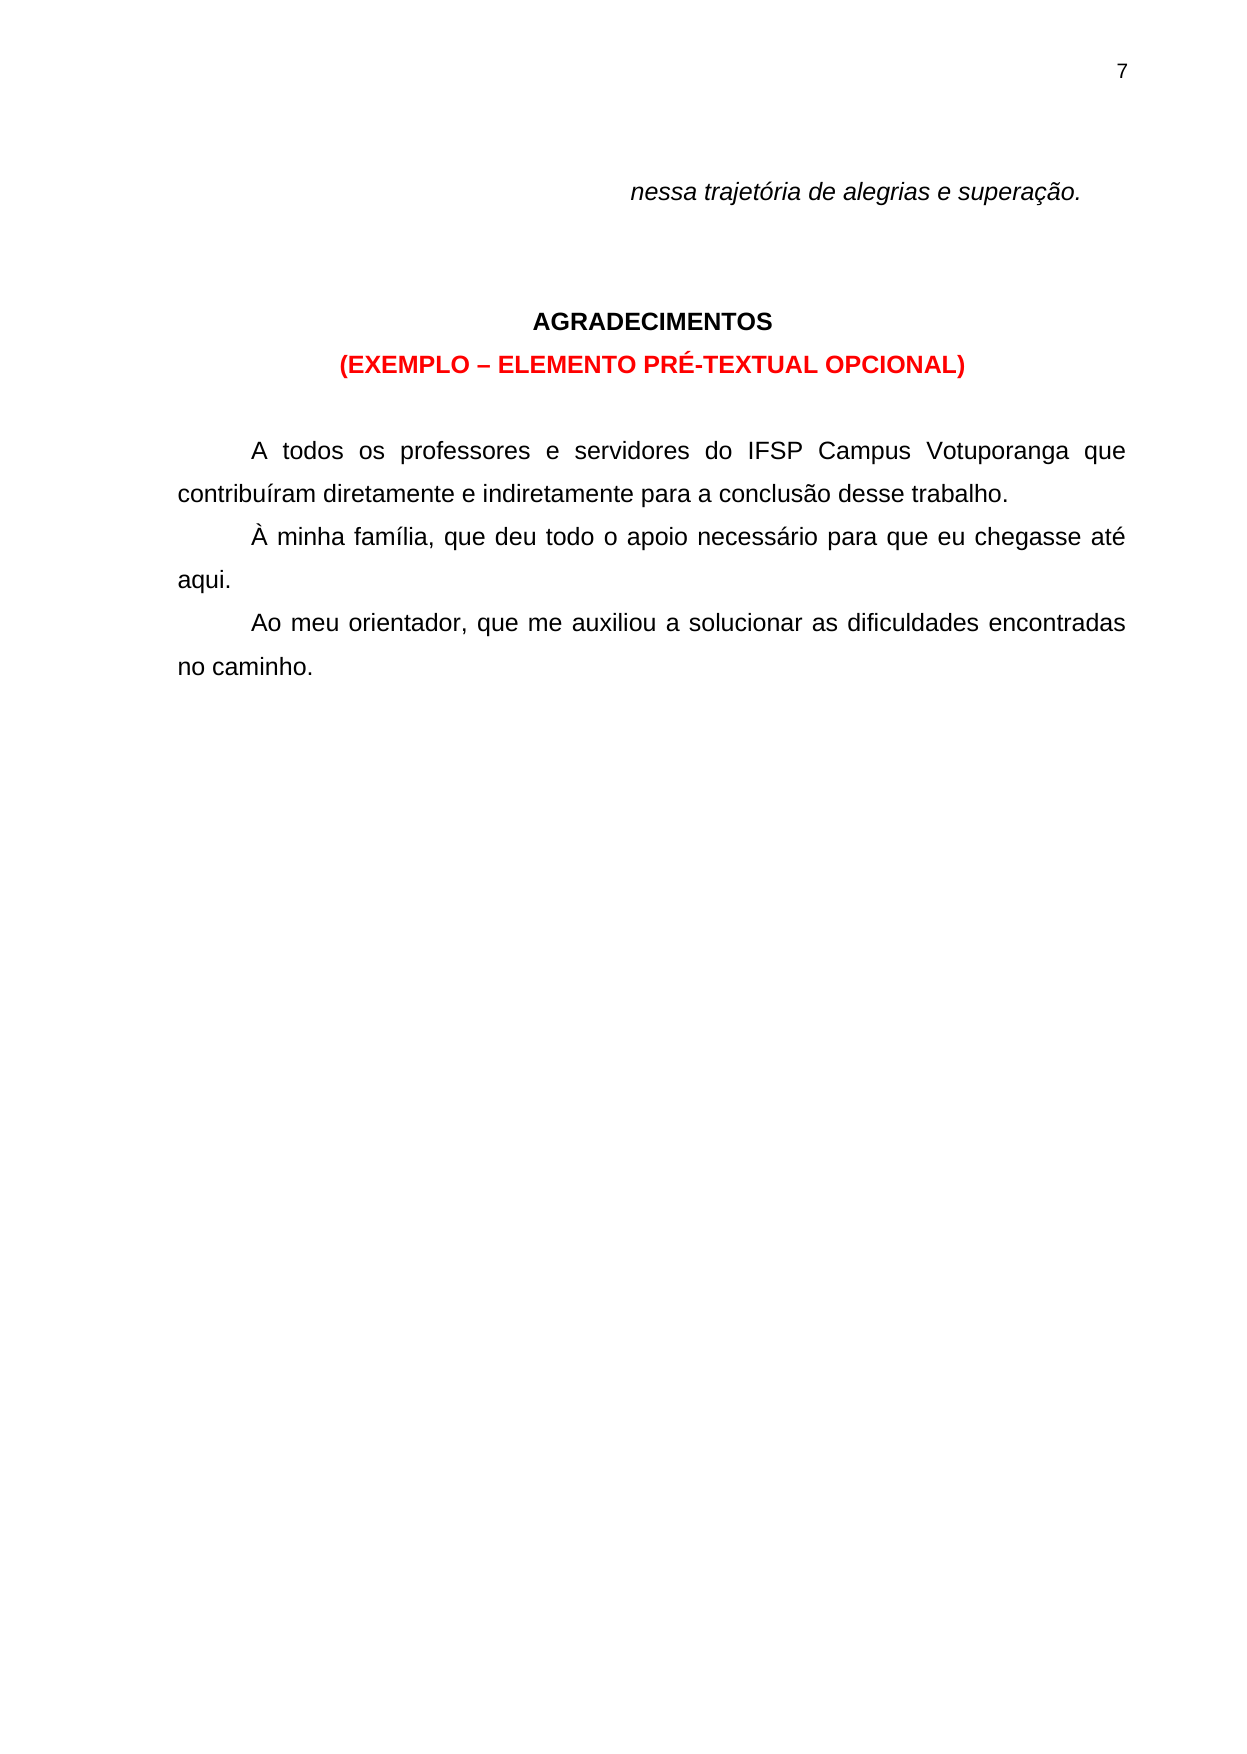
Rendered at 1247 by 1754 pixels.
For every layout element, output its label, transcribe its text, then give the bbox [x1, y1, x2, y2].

text AGRADECIMENTOS [177, 307, 1128, 335]
text A todos os professores e servidores do IFSP Campus Votuporanga que contribuíram diretamente e indiretamente para a conclusão desse trabalho. [177, 436, 1128, 508]
text Ao meu orientador, que me auxiliou a solucionar as dificuldades encontradas no caminho. [177, 608, 1128, 680]
text (EXEMPLO – ELEMENTO PRÉ-TEXTUAL OPCIONAL) [177, 350, 1128, 378]
text nessa trajetória de alegrias e superação. [620, 177, 1082, 206]
text À minha família, que deu todo o apoio necessário para que eu chegasse até aqui. [177, 522, 1128, 594]
